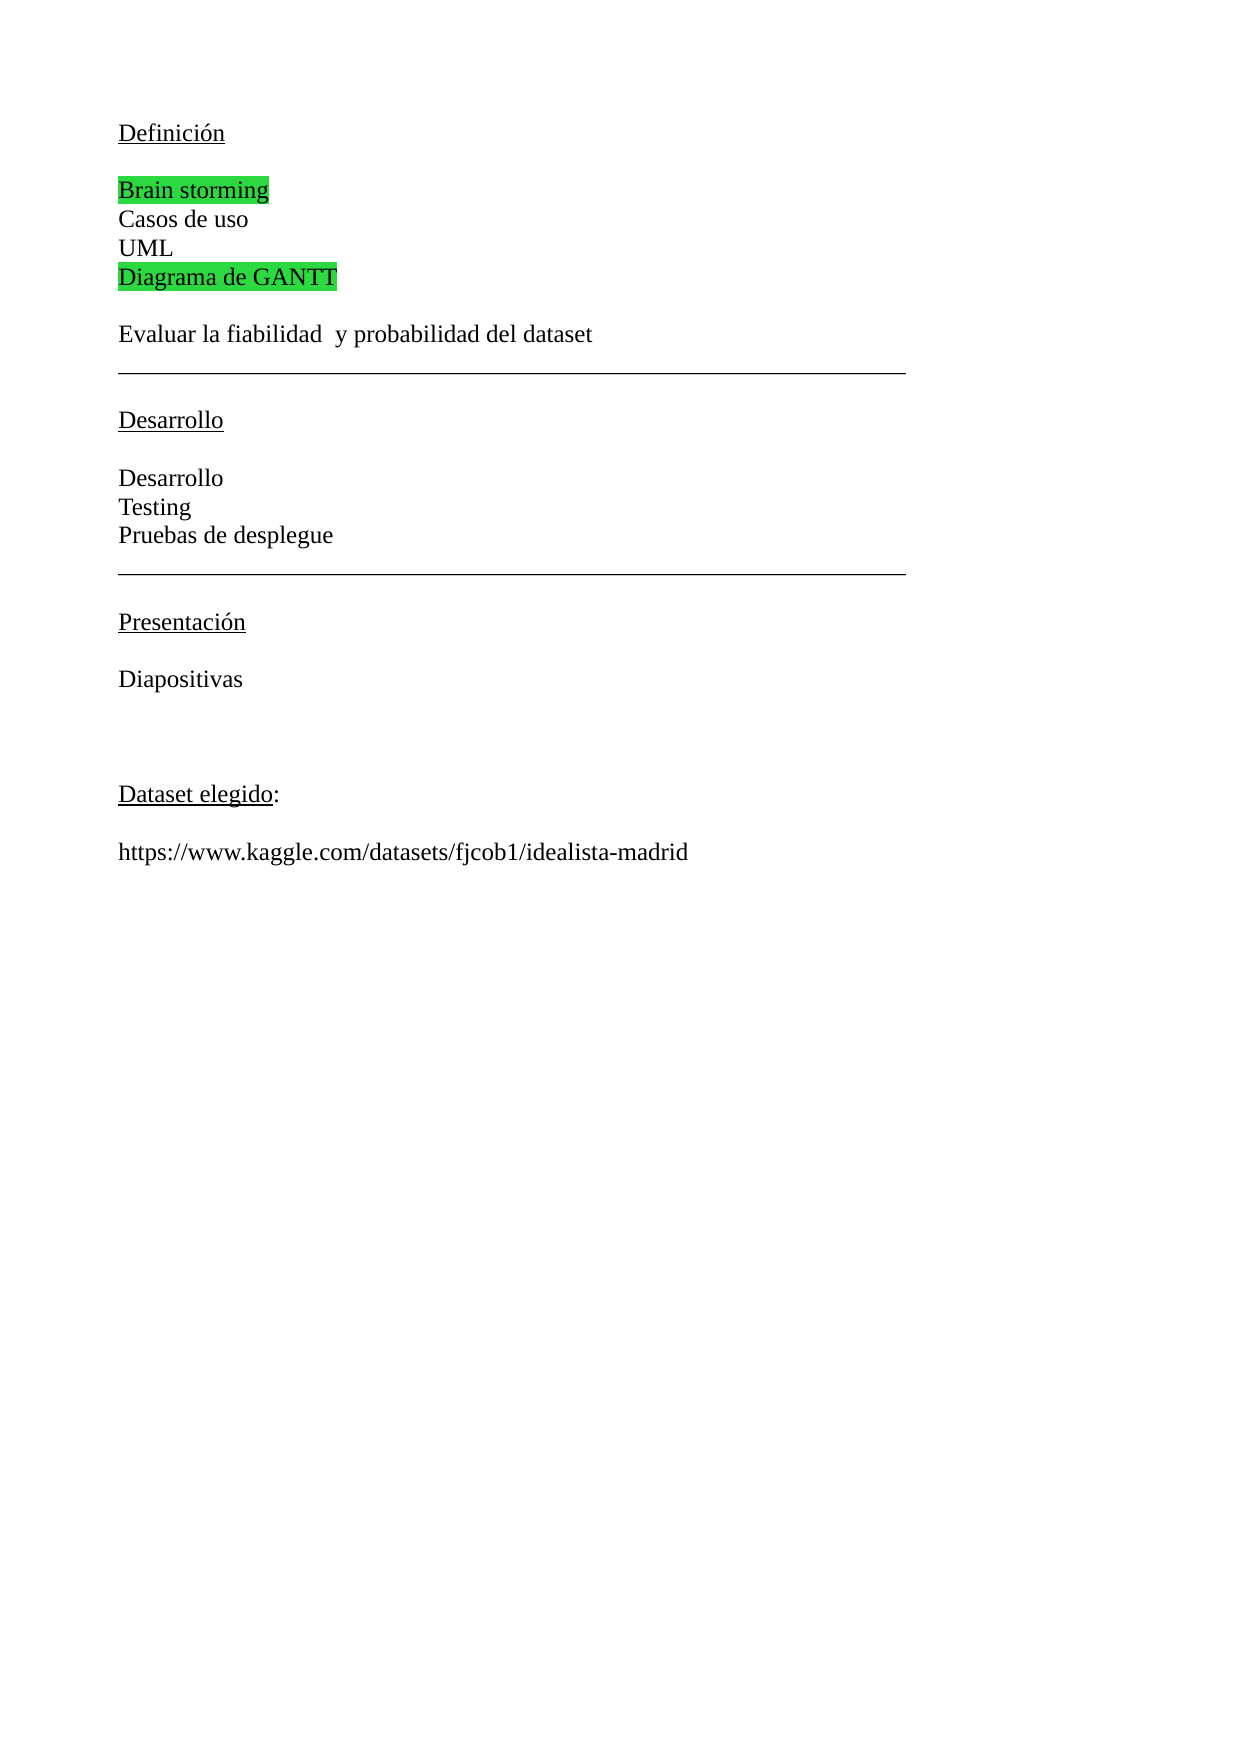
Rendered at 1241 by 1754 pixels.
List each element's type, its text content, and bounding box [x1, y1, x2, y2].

text Casos de uso [118, 204, 1122, 233]
text UML [118, 233, 1122, 262]
text Pruebas de desplegue [118, 521, 1122, 549]
text https://www.kaggle.com/datasets/fjcob1/idealista-madrid [118, 837, 1122, 866]
text _______________________________________________________________ [118, 348, 1122, 377]
text Definición [118, 118, 1122, 147]
text Diagrama de GANTT [118, 262, 1122, 291]
text Diapositivas [118, 664, 1122, 693]
text Presentación [118, 607, 1122, 636]
text Dataset elegido: [118, 779, 1122, 808]
text Desarrollo [118, 406, 1122, 434]
text Brain storming [118, 176, 1122, 204]
text Evaluar la fiabilidad y probabilidad del dataset [118, 319, 1122, 348]
text Testing [118, 492, 1122, 521]
text _______________________________________________________________ [118, 549, 1122, 578]
text Desarrollo [118, 463, 1122, 492]
